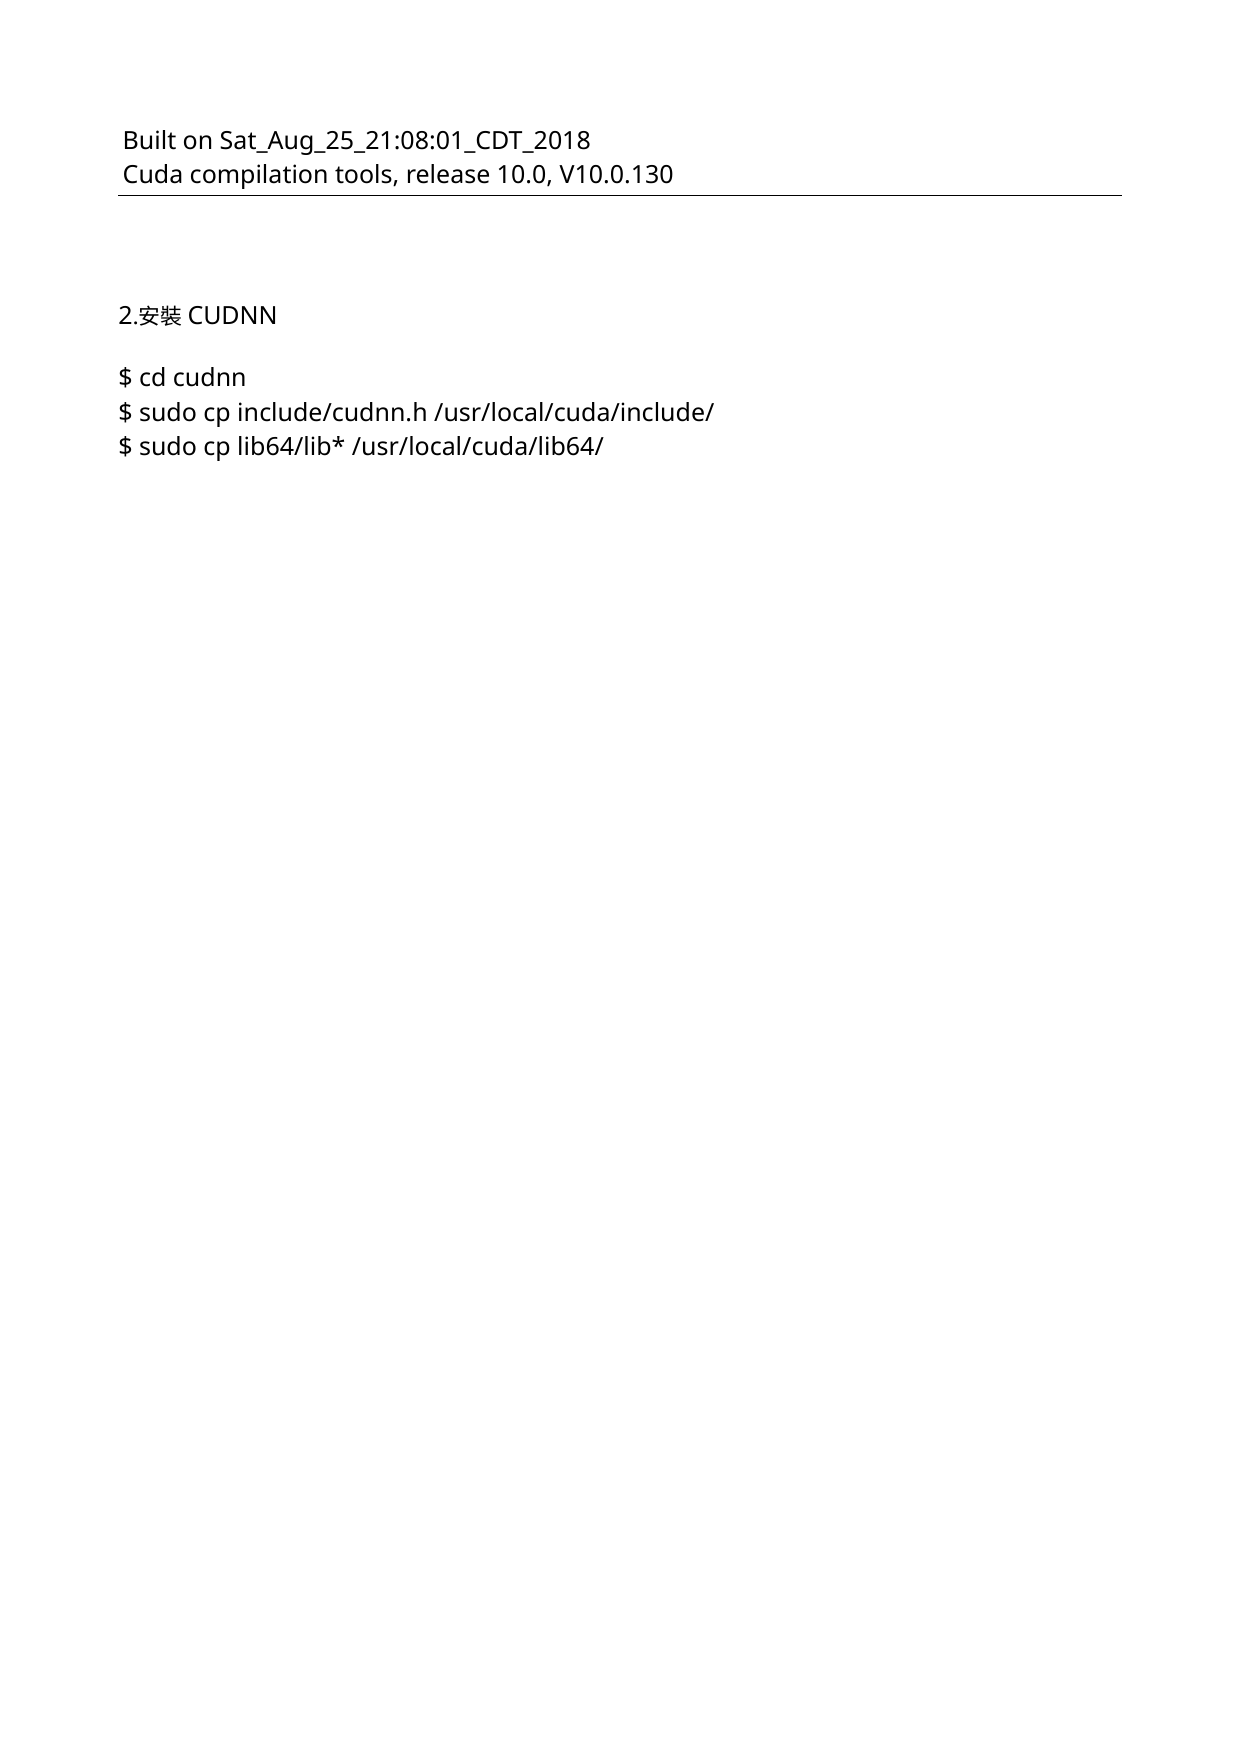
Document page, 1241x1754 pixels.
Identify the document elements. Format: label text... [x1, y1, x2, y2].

text $ sudo cp lib64/lib* /usr/local/cuda/lib64/ [118, 428, 1122, 462]
text $ sudo cp include/cudnn.h /usr/local/cuda/include/ [118, 394, 1122, 428]
text 2.安裝 CUDNN [118, 297, 1122, 331]
text Built on Sat_Aug_25_21:08:01_CDT_2018 Cuda compilation tools, release 10.0, V10.0.130 [118, 118, 1122, 195]
text $ cd cudnn [118, 360, 1122, 394]
